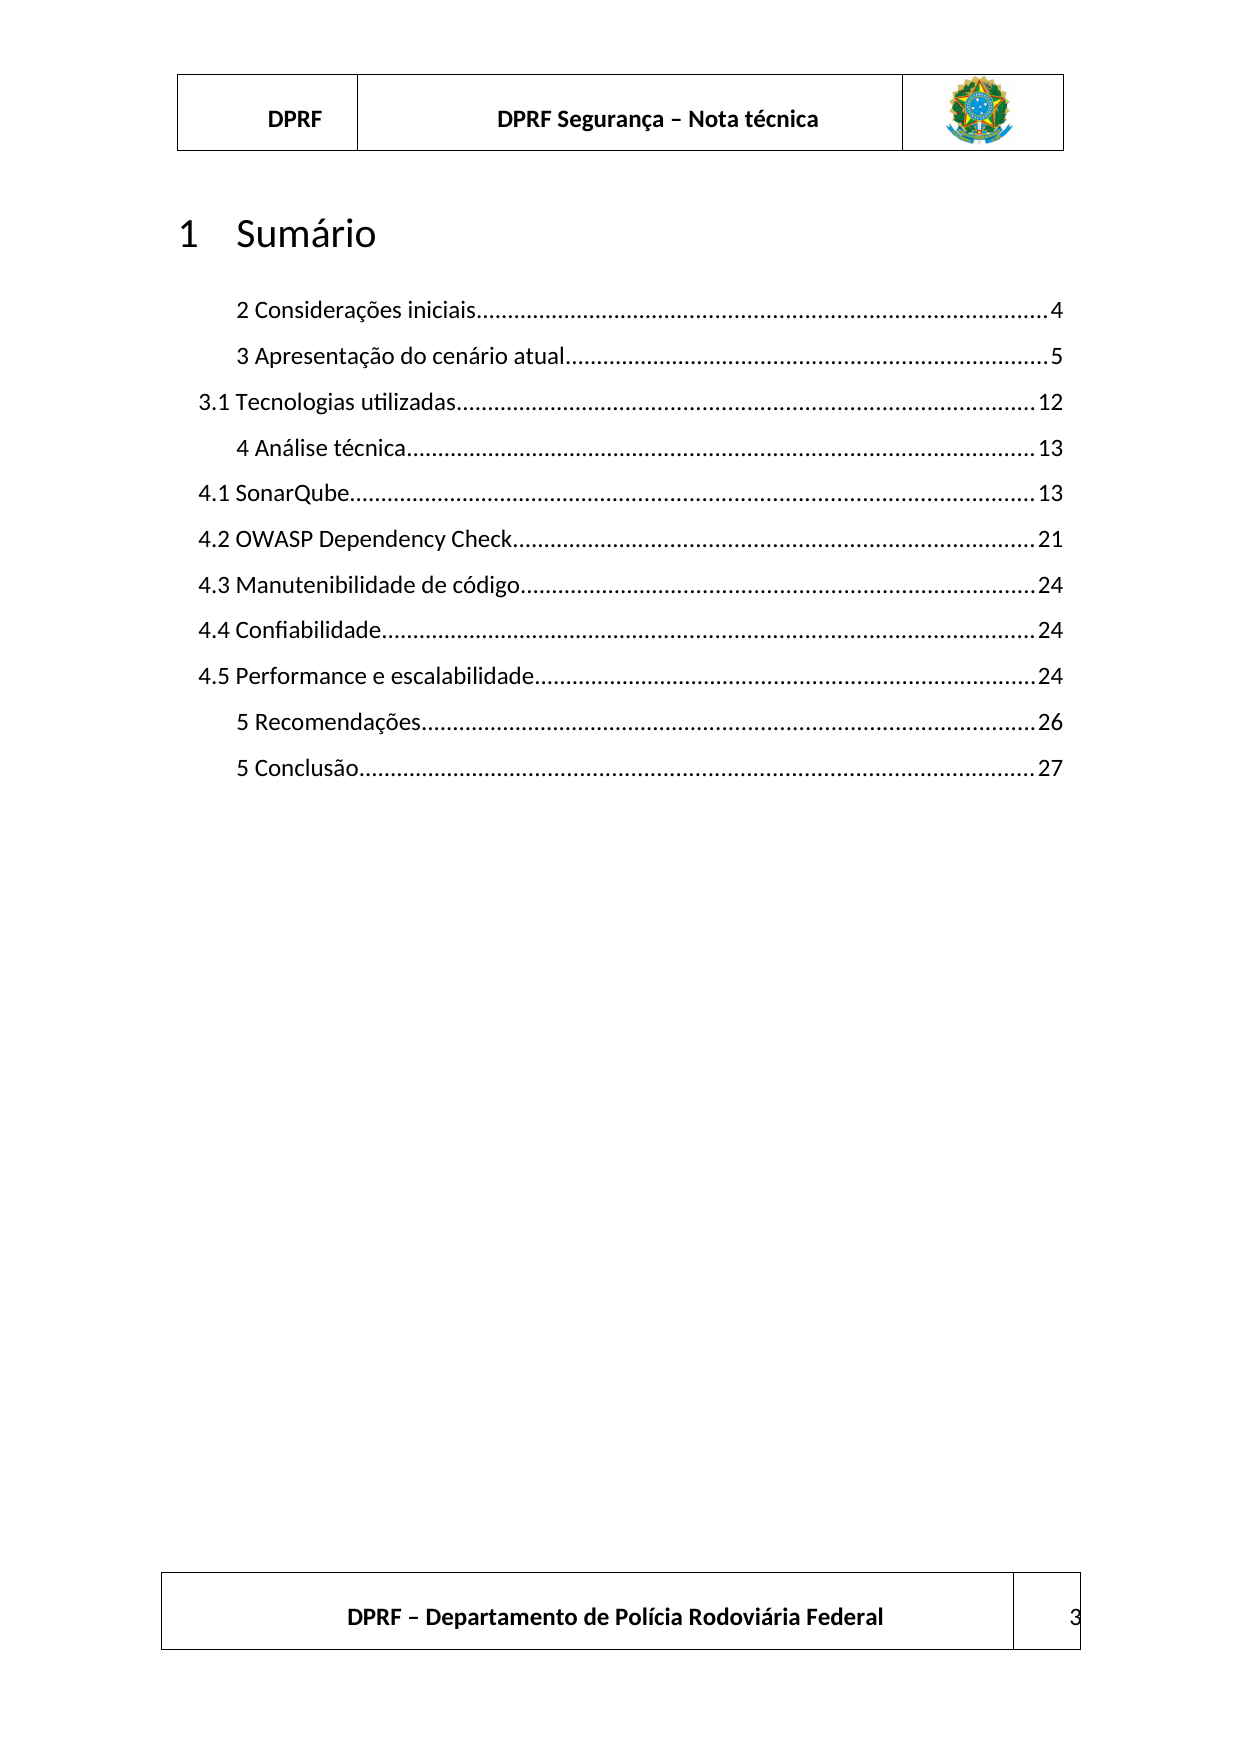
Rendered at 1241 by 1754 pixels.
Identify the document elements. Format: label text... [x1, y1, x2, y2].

text 2 Considerações iniciais 4 [177, 294, 1063, 325]
text 5 Conclusão 27 [177, 752, 236, 782]
text 4 Análise técnica 13 [177, 432, 236, 462]
subtitle Sumário [177, 207, 236, 257]
picture [944, 75, 1020, 149]
text 3 Apresentação do cenário atual 5 [177, 340, 236, 371]
subtitle Sumário [377, 207, 1063, 257]
text 5 Recomendações 26 [177, 706, 236, 737]
